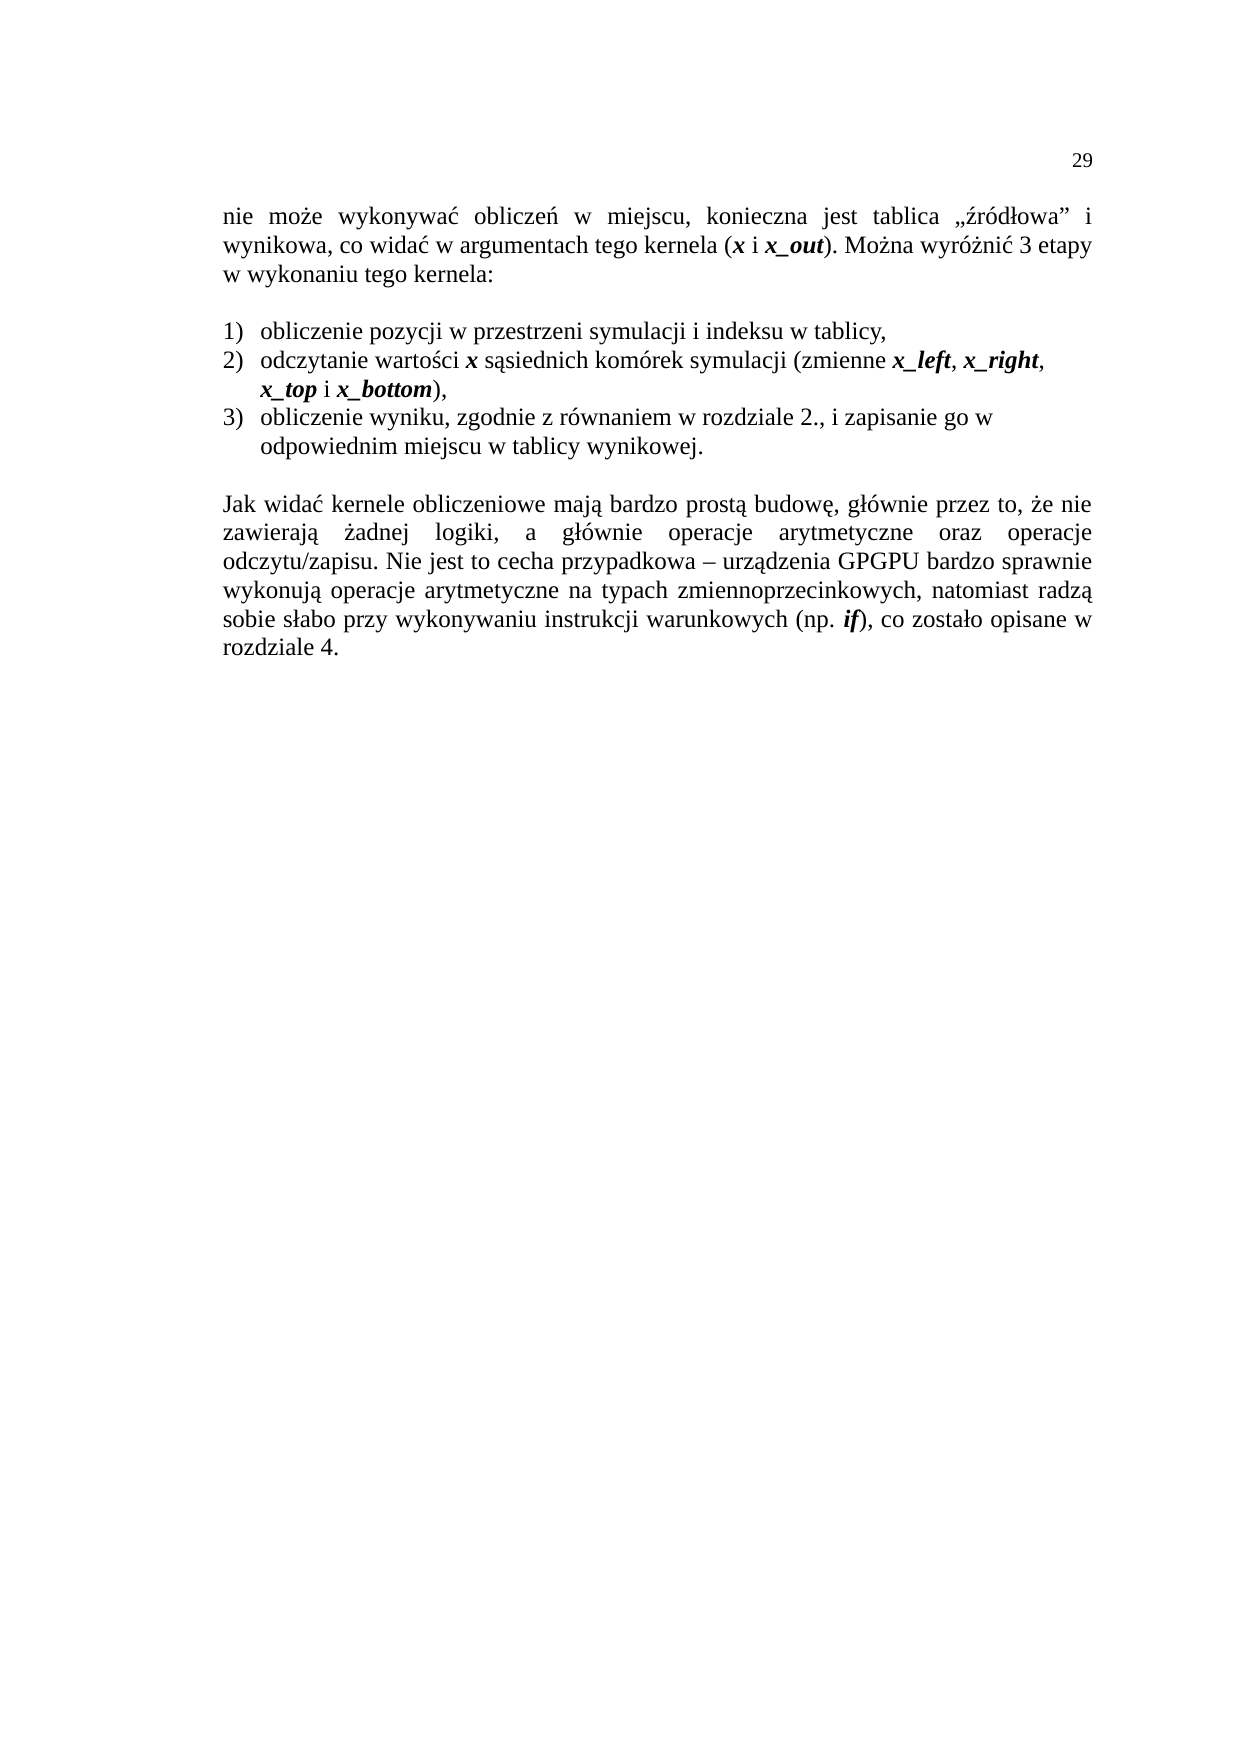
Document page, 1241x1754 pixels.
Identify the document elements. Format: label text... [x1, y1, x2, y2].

list Jak widać kernele obliczeniowe mają bardzo prostą budowę, głównie przez to, że nie zawierają żadnej logiki, a głównie operacje arytmetyczne oraz operacje odczytu/zapisu. Nie jest to cecha przypadkowa – urządzenia GPGPU bardzo sprawnie wykonują operacje arytmetyczne na typach zmiennoprzecinkowych, natomiast radzą sobie słabo przy wykonywaniu instrukcji warunkowych (np. if), co zostało opisane w rozdziale 4. [185, 489, 1093, 661]
list odczytanie wartości x sąsiednich komórek symulacji (zmienne x_left, x_right, x_top i x_bottom), [223, 345, 1093, 402]
list nie może wykonywać obliczeń w miejscu, konieczna jest tablica „źródłowa” i wynikowa, co widać w argumentach tego kernela (x i x_out). Można wyróżnić 3 etapy w wykonaniu tego kernela: [185, 201, 1093, 287]
list obliczenie wyniku, zgodnie z równaniem w rozdziale 2., i zapisanie go w odpowiednim miejscu w tablicy wynikowej. [223, 402, 1093, 460]
list obliczenie pozycji w przestrzeni symulacji i indeksu w tablicy, [223, 316, 1093, 345]
